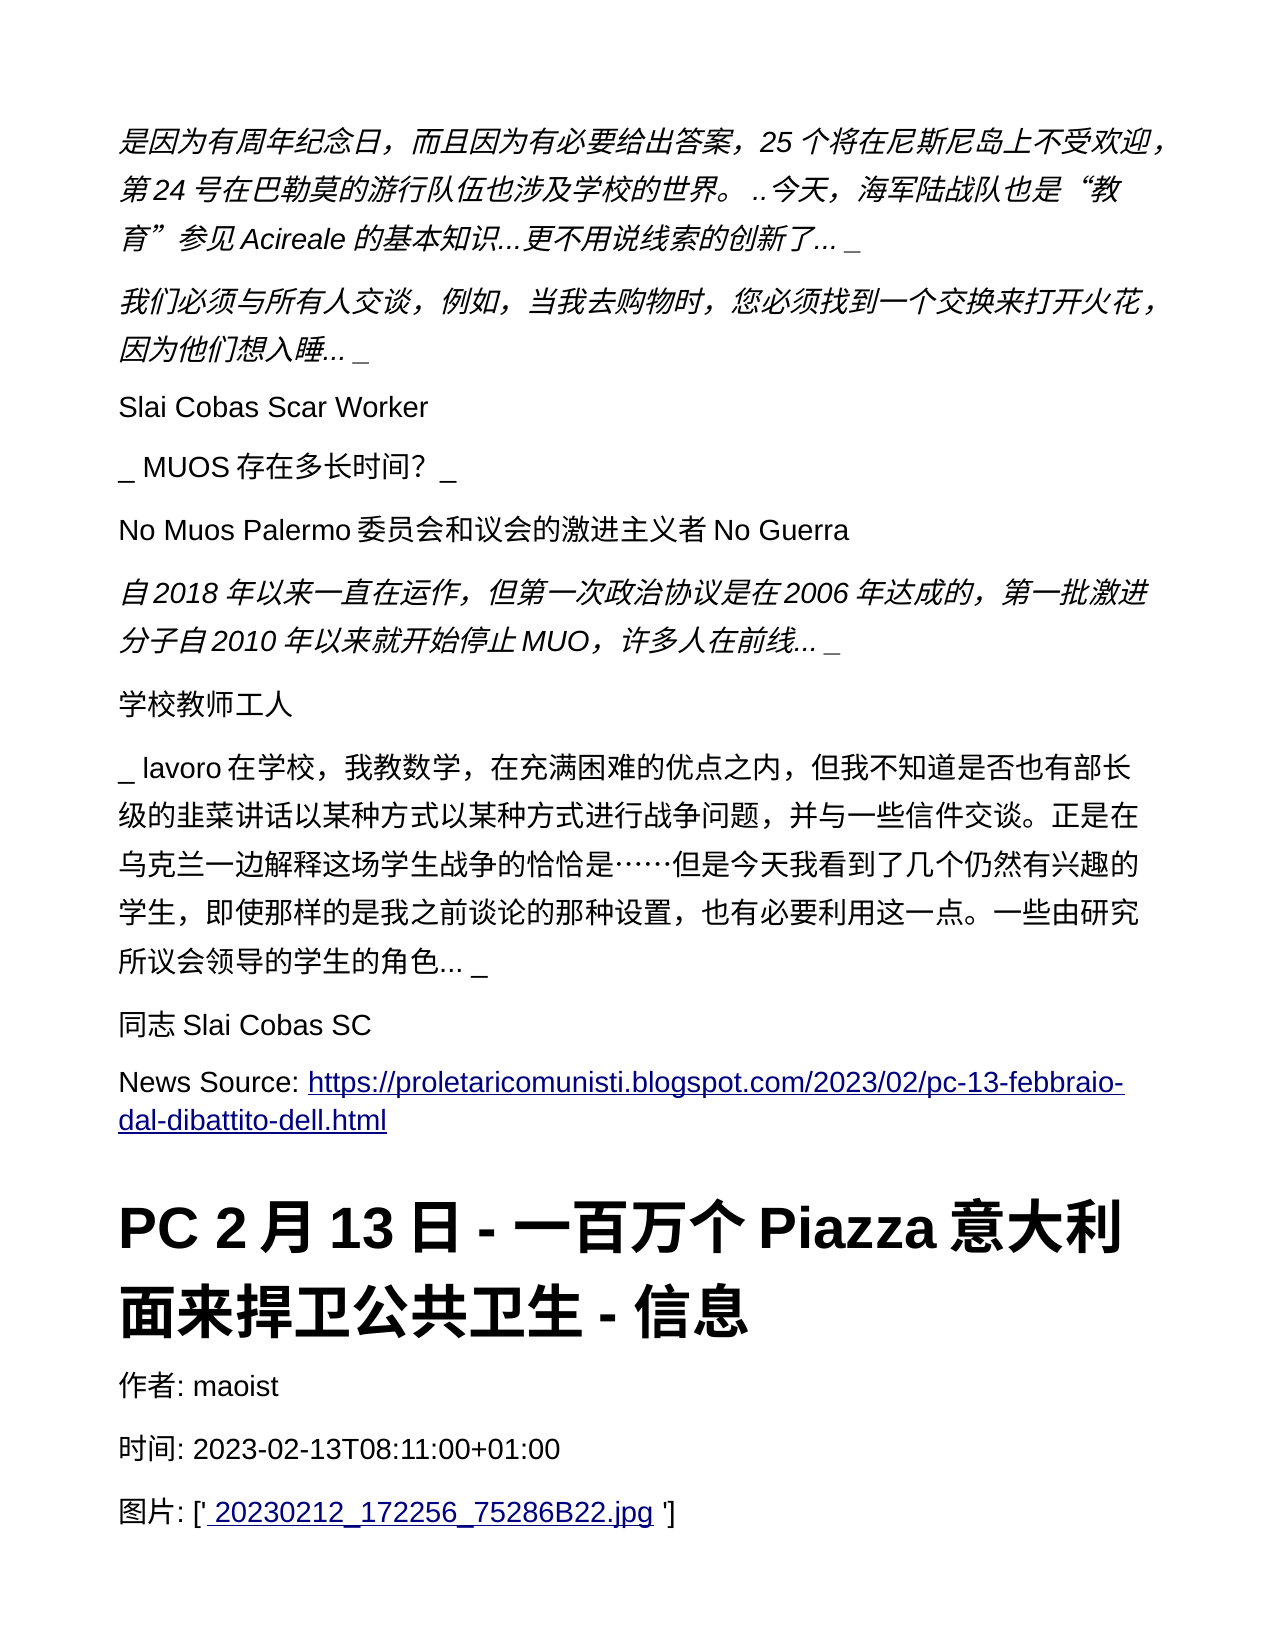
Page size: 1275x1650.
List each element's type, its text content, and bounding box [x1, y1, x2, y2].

text 自2018年以来一直在运作，但第一次政治协议是在2006年达成的，第一批激进分子自2010年以来就开始停止MUO，许多人在前线... _ [118, 569, 1157, 660]
text Slai Cobas Scar Worker [118, 390, 1157, 423]
text _ lavoro在学校，我教数学，在充满困难的优点之内，但我不知道是否也有部长级的韭菜讲话以某种方式以某种方式进行战争问题，并与一些信件交谈。正是在乌克兰一边解释这场学生战争的恰恰是……但是今天我看到了几个仍然有兴趣的学生，即使那样的是我之前谈论的那种设置，也有必要利用这一点。一些由研究所议会领导的学生的角色... _ [118, 744, 1157, 981]
subtitle PC 2月13日 - 一百万个Piazza意大利面来捍卫公共卫生 - 信息 [118, 1181, 1157, 1350]
text 作者: maoist [118, 1363, 1157, 1405]
text 同志Slai Cobas SC [118, 1001, 1157, 1044]
text _ MUOS存在多长时间？_ [118, 443, 1157, 485]
text 学校教师工人 [118, 681, 1157, 723]
text 我们必须与所有人交谈，例如，当我去购物时，您必须找到一个交换来打开火花，因为他们想入睡... _ [118, 278, 1157, 369]
text 图片: [' 20230212_172256_75286B22.jpg '] [118, 1489, 1157, 1531]
text 和'一个乌托邦假说，因为有太多利益，乌克兰被包围不是狗……冲突是由对人口的利益决定的，我们不考虑什么是对或不是瓦斯特，而是升级，这是一个升级会继续下去，同样的教皇被沉默了……我认为这是：我们必须做一个前线才能在图图中放置路堤...您将能够使人们意识到吗？ IL24和25有两个重要的事件，不仅是因为有周年纪念日，而且因为有必要给出答案，25个将在尼斯尼岛上不受欢迎，第24号在巴勒莫的游行队伍也涉及学校的世界。 ..今天，海军陆战队也是“教育”参见Acireale的基本知识...更不用说线索的创新了... _ [118, 118, 1157, 257]
text News Source: https://proletaricomunisti.blogspot.com/2023/02/pc-13-febbraio-dal-dibattito-dell.html [118, 1064, 1157, 1137]
text 时间: 2023-02-13T08:11:00+01:00 [118, 1426, 1157, 1468]
text No Muos Palermo委员会和议会的激进主义者No Guerra [118, 506, 1157, 548]
